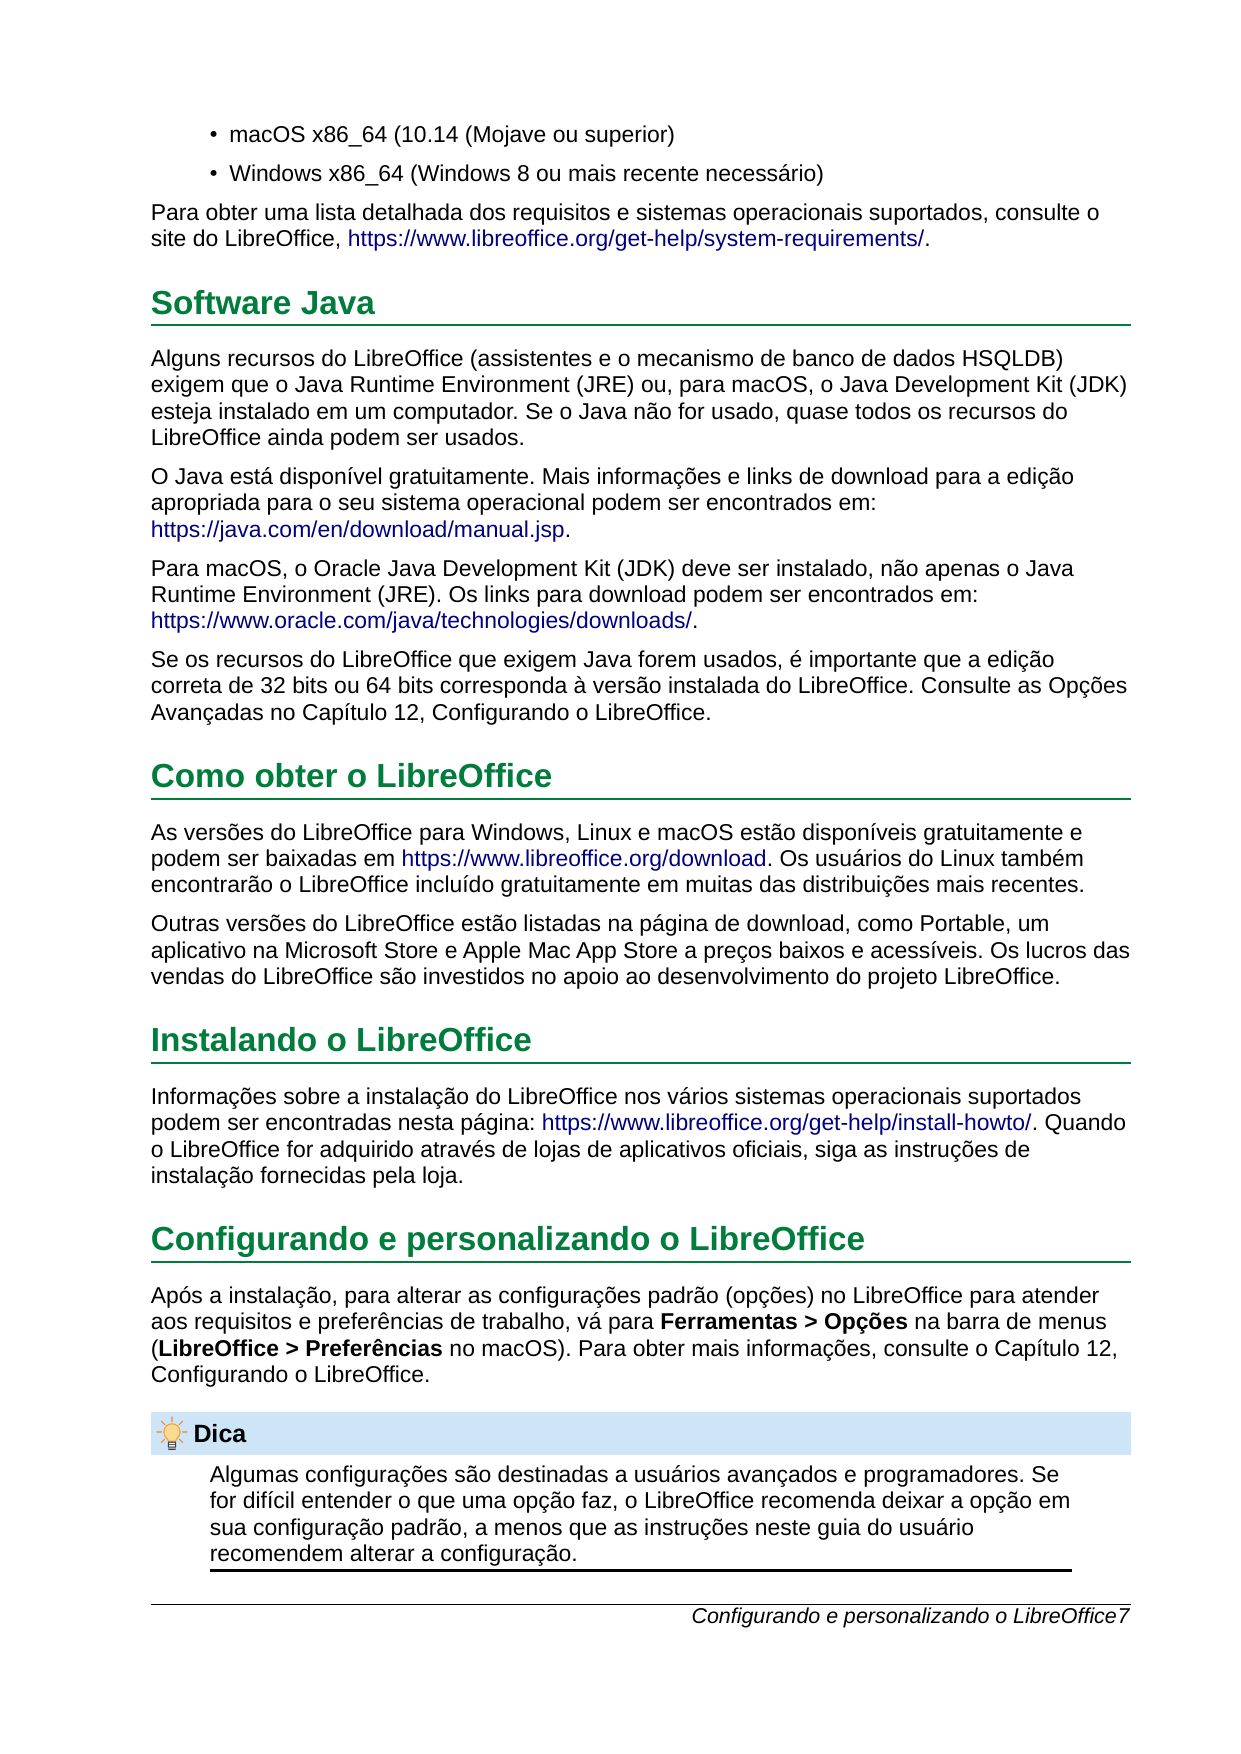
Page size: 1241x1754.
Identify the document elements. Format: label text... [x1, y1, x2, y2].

text As versões do LibreOffice para Windows, Linux e macOS estão disponíveis gratuitamente e podem ser baixadas em https://www.libreoffice.org/download. Os usuários do Linux também encontrarão o LibreOffice incluído gratuitamente em muitas das distribuições mais recentes. [151, 819, 1131, 898]
subtitle Software Java [151, 283, 1131, 324]
text Se os recursos do LibreOffice que exigem Java forem usados, é importante que a edição correta de 32 bits ou 64 bits corresponda à versão instalada do LibreOffice. Consulte as Opções Avançadas no Capítulo 12, Configurando o LibreOffice. [151, 646, 1131, 725]
subtitle Dica [151, 1412, 1131, 1455]
subtitle Instalando o LibreOffice [151, 1021, 1131, 1062]
subtitle Configurando e personalizando o LibreOffice [151, 1219, 1131, 1261]
text Alguns recursos do LibreOffice (assistentes e o mecanismo de banco de dados HSQLDB) exigem que o Java Runtime Environment (JRE) ou, para macOS, o Java Development Kit (JDK) esteja instalado em um computador. Se o Java não for usado, quase todos os recursos do LibreOffice ainda podem ser usados. [151, 345, 1131, 450]
text O Java está disponível gratuitamente. Mais informações e links de download para a edição apropriada para o seu sistema operacional podem ser encontrados em: https://java.com/en/download/manual.jsp. [151, 463, 1131, 542]
list macOS x86_64 (10.14 (Mojave ou superior) [209, 121, 1131, 147]
list Windows x86_64 (Windows 8 ou mais recente necessário) [209, 160, 1131, 186]
text Informações sobre a instalação do LibreOffice nos vários sistemas operacionais suportados podem ser encontradas nesta página: https://www.libreoffice.org/get-help/install-howto/. Quando o LibreOffice for adquirido através de lojas de aplicativos oficiais, siga as instruções de instalação fornecidas pela loja. [151, 1083, 1131, 1188]
text Algumas configurações são destinadas a usuários avançados e programadores. Se for difícil entender o que uma opção faz, o LibreOffice recomenda deixar a opção em sua configuração padrão, a menos que as instruções neste guia do usuário recomendem alterar a configuração. [209, 1461, 1072, 1572]
text Para obter uma lista detalhada dos requisitos e sistemas operacionais suportados, consulte o site do LibreOffice, https://www.libreoffice.org/get-help/system-requirements/. [151, 199, 1131, 251]
text Para macOS, o Oracle Java Development Kit (JDK) deve ser instalado, não apenas o Java Runtime Environment (JRE). Os links para download podem ser encontrados em: https://www.oracle.com/java/technologies/downloads/. [151, 554, 1131, 633]
text Após a instalação, para alterar as configurações padrão (opções) no LibreOffice para atender aos requisitos e preferências de trabalho, vá para Ferramentas > Opções na barra de menus (LibreOffice > Preferências no macOS). Para obter mais informações, consulte o Capítulo 12, Configurando o LibreOffice. [151, 1282, 1131, 1387]
text Outras versões do LibreOffice estão listadas na página de download, como Portable, um aplicativo na Microsoft Store e Apple Mac App Store a preços baixos e acessíveis. Os lucros das vendas do LibreOffice são investidos no apoio ao desenvolvimento do projeto LibreOffice. [151, 910, 1131, 989]
subtitle Como obter o LibreOffice [151, 756, 1131, 798]
